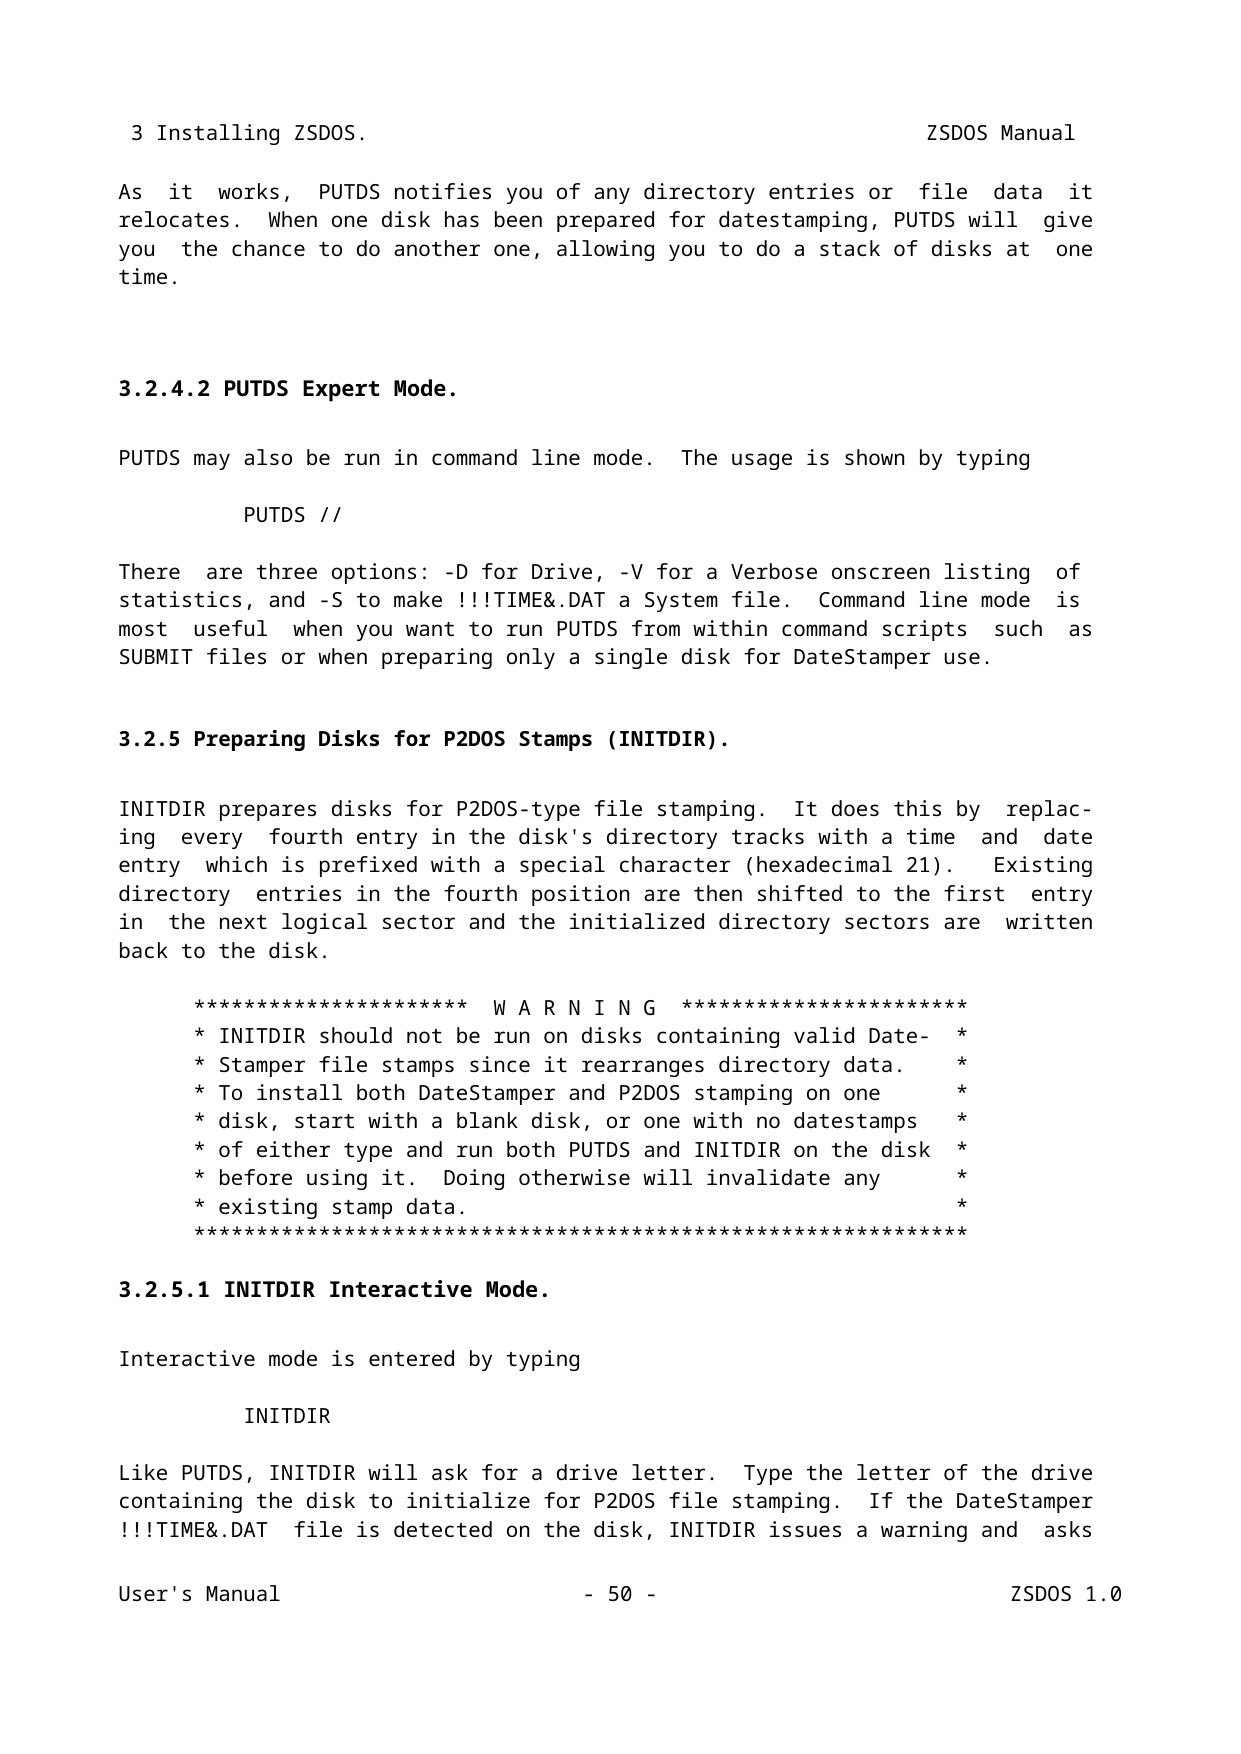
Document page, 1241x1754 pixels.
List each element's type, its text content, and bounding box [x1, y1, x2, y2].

text There are three options: -D for Drive, -V for a Verbose onscreen listing of [118, 557, 1122, 586]
text relocates. When one disk has been prepared for datestamping, PUTDS will give [118, 206, 1122, 234]
text ********************** W A R N I N G *********************** [118, 993, 1122, 1021]
text you the chance to do another one, allowing you to do a stack of disks at one [118, 234, 1122, 262]
text * INITDIR should not be run on disks containing valid Date- * [118, 1021, 1122, 1050]
text containing the disk to initialize for P2DOS file stamping. If the DateStamper [118, 1487, 1122, 1515]
text SUBMIT files or when preparing only a single disk for DateStamper use. [118, 642, 1122, 671]
text statistics, and -S to make !!!TIME&.DAT a System file. Command line mode is [118, 586, 1122, 614]
text directory entries in the fourth position are then shifted to the first entry [118, 879, 1122, 907]
text ing every fourth entry in the disk's directory tracks with a time and date [118, 822, 1122, 851]
text !!!TIME&.DAT file is detected on the disk, INITDIR issues a warning and asks [118, 1515, 1122, 1543]
text Like PUTDS, INITDIR will ask for a drive letter. Type the letter of the drive [118, 1458, 1122, 1487]
text * of either type and run both PUTDS and INITDIR on the disk * [118, 1135, 1122, 1163]
text As it works, PUTDS notifies you of any directory entries or file data it [118, 177, 1122, 206]
text ************************************************************** [118, 1220, 1122, 1249]
text * Stamper file stamps since it rearranges directory data. * [118, 1050, 1122, 1078]
text PUTDS // [118, 500, 1122, 529]
text * existing stamp data. * [118, 1192, 1122, 1220]
text * before using it. Doing otherwise will invalidate any * [118, 1163, 1122, 1192]
subtitle 3.2.4.2 PUTDS Expert Mode. [118, 373, 1122, 402]
text * disk, start with a blank disk, or one with no datestamps * [118, 1107, 1122, 1135]
text most useful when you want to run PUTDS from within command scripts such as [118, 614, 1122, 642]
text entry which is prefixed with a special character (hexadecimal 21). Existing [118, 851, 1122, 879]
text back to the disk. [118, 936, 1122, 964]
text in the next logical sector and the initialized directory sectors are written [118, 907, 1122, 936]
subtitle 3.2.5.1 INITDIR Interactive Mode. [118, 1274, 1122, 1303]
text time. [118, 262, 1122, 291]
text INITDIR prepares disks for P2DOS-type file stamping. It does this by replac- [118, 794, 1122, 822]
text * To install both DateStamper and P2DOS stamping on one * [118, 1078, 1122, 1107]
subtitle 3.2.5 Preparing Disks for P2DOS Stamps (INITDIR). [118, 724, 1122, 753]
text PUTDS may also be run in command line mode. The usage is shown by typing [118, 443, 1122, 472]
text INITDIR [118, 1401, 1122, 1430]
text Interactive mode is entered by typing [118, 1344, 1122, 1373]
